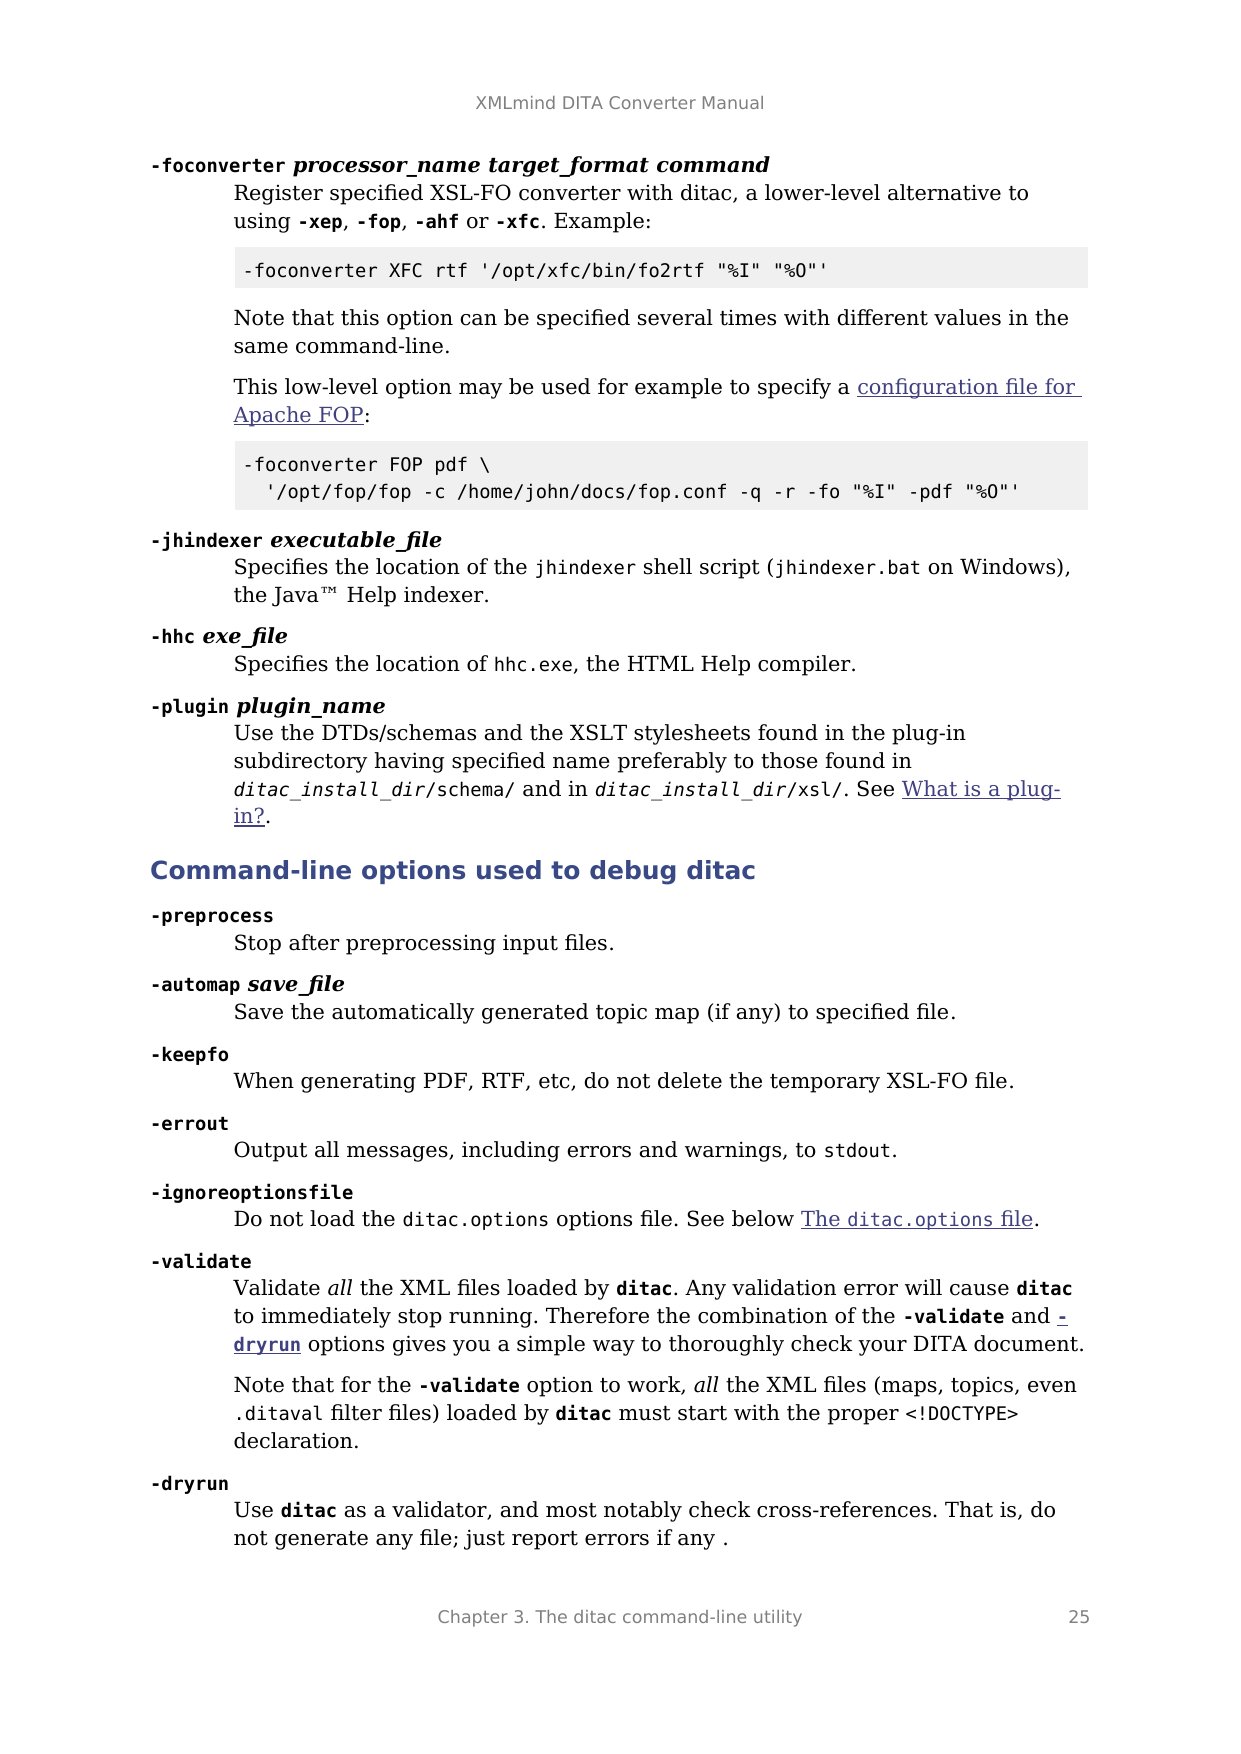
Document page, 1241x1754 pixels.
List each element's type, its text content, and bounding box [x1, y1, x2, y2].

text Validate all the XML files loaded by ditac. Any validation error will cause ditac to immediately stop running. Therefore the combination of the -validate and -dryrun options gives you a simple way to thoroughly check your DITA document. [233, 1273, 1090, 1356]
text This low-level option may be used for example to specify a configuration file for Apache FOP: [233, 372, 1090, 427]
text -foconverter XFC rtf '/opt/xfc/bin/fo2rtf "%I" "%O"' [235, 247, 1088, 288]
text Save the automatically generated topic map (if any) to specified file. [233, 996, 1090, 1024]
text Specifies the location of the jhindexer shell script (jhindexer.bat on Windows), the Java™ Help indexer. [233, 552, 1090, 607]
text -foconverter FOP pdf \ '/opt/fop/fop -c /home/john/docs/fop.conf -q -r -fo "%I" -pdf "%O"' [235, 441, 1088, 510]
text Note that this option can be specified several times with different values in the same command-line. [233, 302, 1090, 358]
text Note that for the -validate option to work, all the XML files (maps, topics, even .ditaval filter files) loaded by ditac must start with the proper <!DOCTYPE> declaration. [233, 1370, 1090, 1453]
text -ignoreoptionsfile [150, 1176, 1090, 1204]
text -jhindexer executable_file [150, 524, 1090, 552]
text -automap save_file [150, 968, 1090, 996]
text Command-line options used to debug ditac [150, 856, 1090, 886]
text Use the DTDs/schemas and the XSLT stylesheets found in the plug-in subdirectory having specified name preferably to those found in ditac_install_dir/schema/ and in ditac_install_dir/xsl/. See What is a plug-in?. [233, 718, 1090, 829]
text -plugin plugin_name [150, 690, 1090, 718]
text -foconverter processor_name target_format command [150, 150, 1090, 178]
text Specifies the location of hhc.exe, the HTML Help compiler. [233, 649, 1090, 676]
text -hhc exe_file [150, 621, 1090, 649]
text -keepfo [150, 1038, 1090, 1065]
text Output all messages, including errors and warnings, to stdout. [233, 1134, 1090, 1162]
text Use ditac as a validator, and most notably check cross-references. That is, do not generate any file; just report errors if any . [233, 1494, 1090, 1550]
text -errout [150, 1107, 1090, 1134]
text -validate [150, 1245, 1090, 1273]
text When generating PDF, RTF, etc, do not delete the temporary XSL-FO file. [233, 1065, 1090, 1093]
text Do not load the ditac.options options file. See below The ditac.options file. [233, 1204, 1090, 1231]
text -preprocess [150, 899, 1090, 927]
text -dryrun [150, 1467, 1090, 1494]
text Stop after preprocessing input files. [233, 927, 1090, 955]
text Register specified XSL-FO converter with ditac, a lower-level alternative to using -xep, -fop, -ahf or -xfc. Example: [233, 178, 1090, 233]
